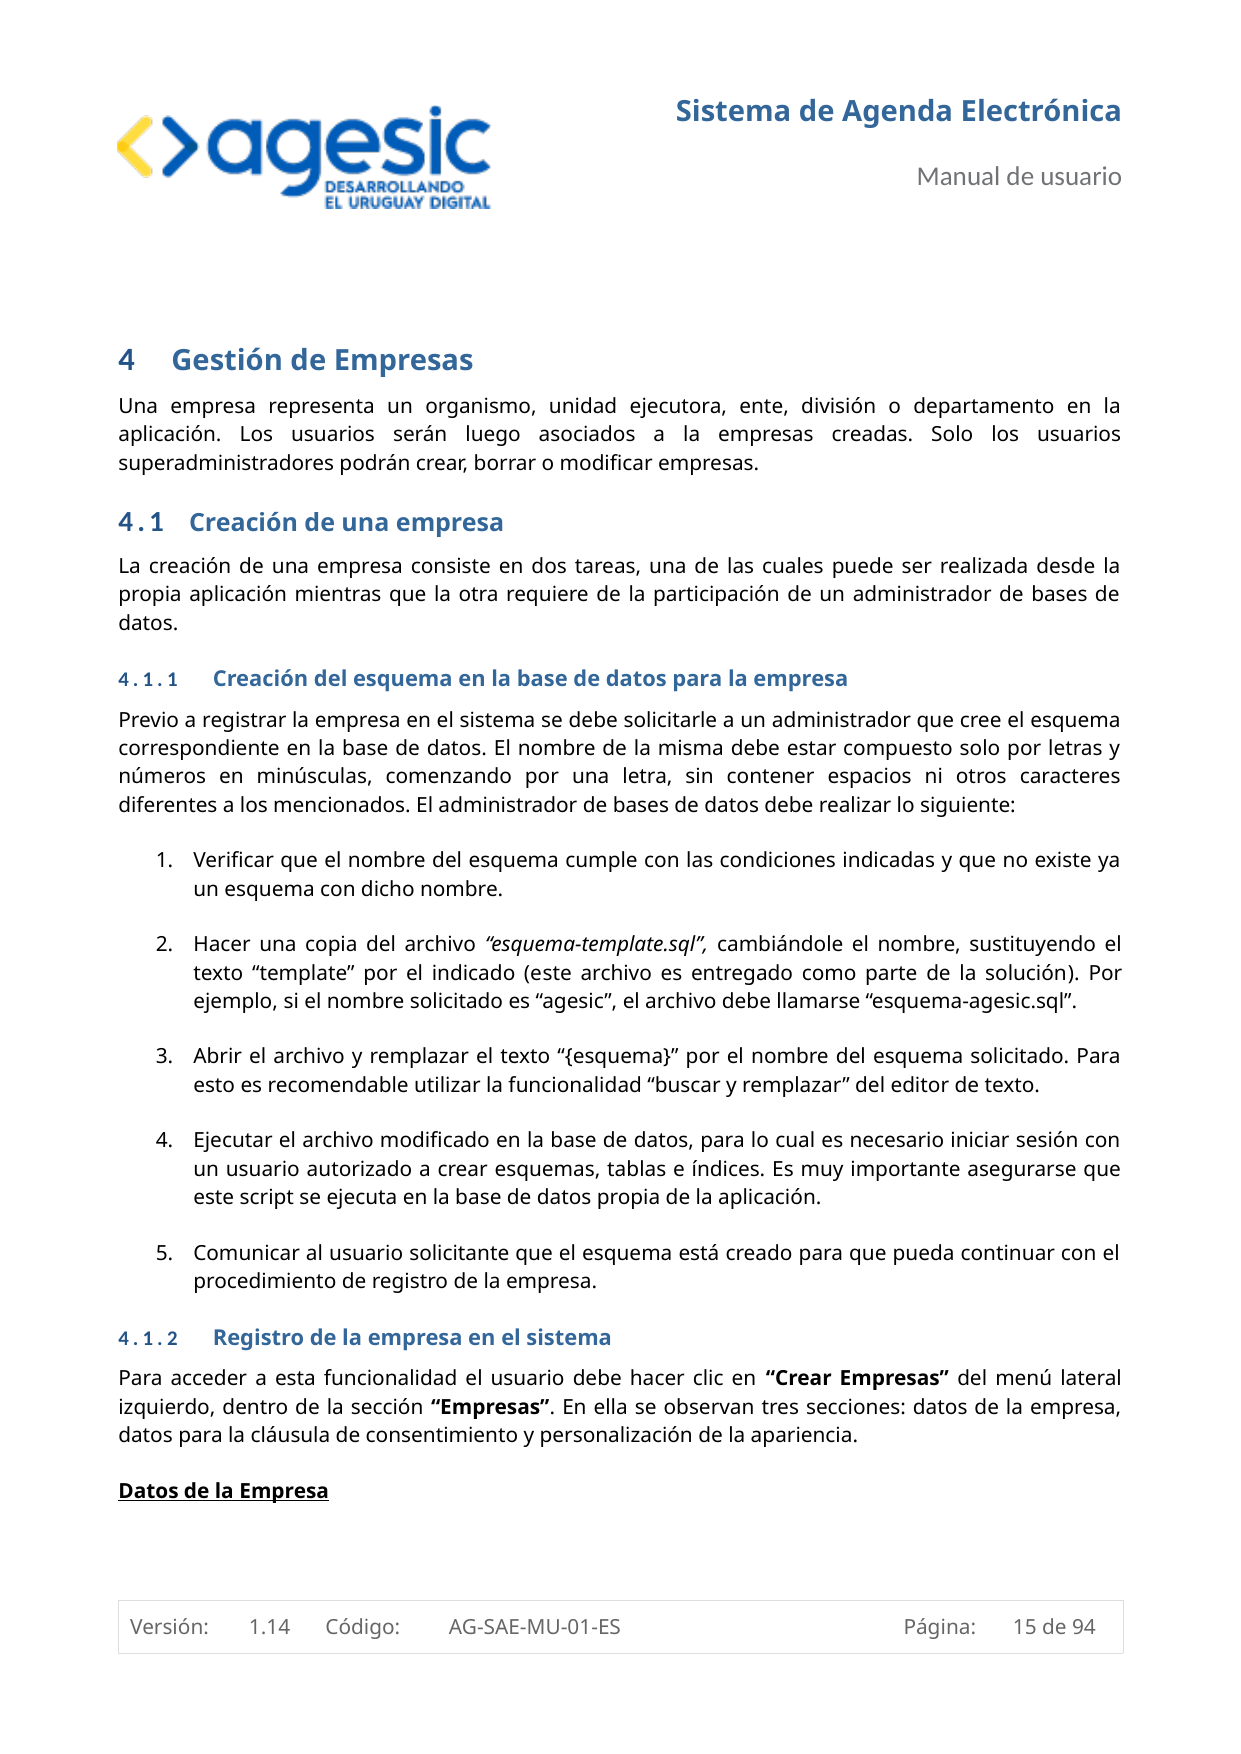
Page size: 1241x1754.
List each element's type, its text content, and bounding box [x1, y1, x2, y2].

text La creación de una empresa consiste en dos tareas, una de las cuales puede ser realizada desde la propia aplicación mientras que la otra requiere de la participación de un administrador de bases de datos. [118, 551, 1122, 636]
subtitle Registro de la empresa en el sistema [118, 1322, 1122, 1351]
subtitle Creación del esquema en la base de datos para la empresa [118, 663, 1122, 693]
list Comunicar al usuario solicitante que el esquema está creado para que pueda continuar con el procedimiento de registro de la empresa. [156, 1238, 1122, 1295]
text Previo a registrar la empresa en el sistema se debe solicitarle a un administrador que cree el esquema correspondiente en la base de datos. El nombre de la misma debe estar compuesto solo por letras y números en minúsculas, comenzando por una letra, sin contener espacios ni otros caracteres diferentes a los mencionados. El administrador de bases de datos debe realizar lo siguiente: [118, 705, 1122, 818]
subtitle Gestión de Empresas [118, 339, 1122, 379]
text Para acceder a esta funcionalidad el usuario debe hacer clic en “Crear Empresas” del menú lateral izquierdo, dentro de la sección “Empresas”. En ella se observan tres secciones: datos de la empresa, datos para la cláusula de consentimiento y personalización de la apariencia. [118, 1363, 1122, 1449]
subtitle Creación de una empresa [118, 503, 1122, 539]
text Datos de la Empresa [118, 1476, 1122, 1504]
list Verificar que el nombre del esquema cumple con las condiciones indicadas y que no existe ya un esquema con dicho nombre. [156, 846, 1122, 902]
picture [116, 105, 492, 209]
text Una empresa representa un organismo, unidad ejecutora, ente, división o departamento en la aplicación. Los usuarios serán luego asociados a la empresas creadas. Solo los usuarios superadministradores podrán crear, borrar o modificar empresas. [118, 391, 1122, 476]
list Hacer una copia del archivo “esquema-template.sql”, cambiándole el nombre, sustituyendo el texto “template” por el indicado (este archivo es entregado como parte de la solución). Por ejemplo, si el nombre solicitado es “agesic”, el archivo debe llamarse “esquema-agesic.sql”. [156, 929, 1122, 1015]
list Ejecutar el archivo modificado en la base de datos, para lo cual es necesario iniciar sesión con un usuario autorizado a crear esquemas, tablas e índices. Es muy importante asegurarse que este script se ejecuta en la base de datos propia de la aplicación. [156, 1126, 1122, 1211]
list Abrir el archivo y remplazar el texto “{esquema}” por el nombre del esquema solicitado. Para esto es recomendable utilizar la funcionalidad “buscar y remplazar” del editor de texto. [156, 1042, 1122, 1098]
